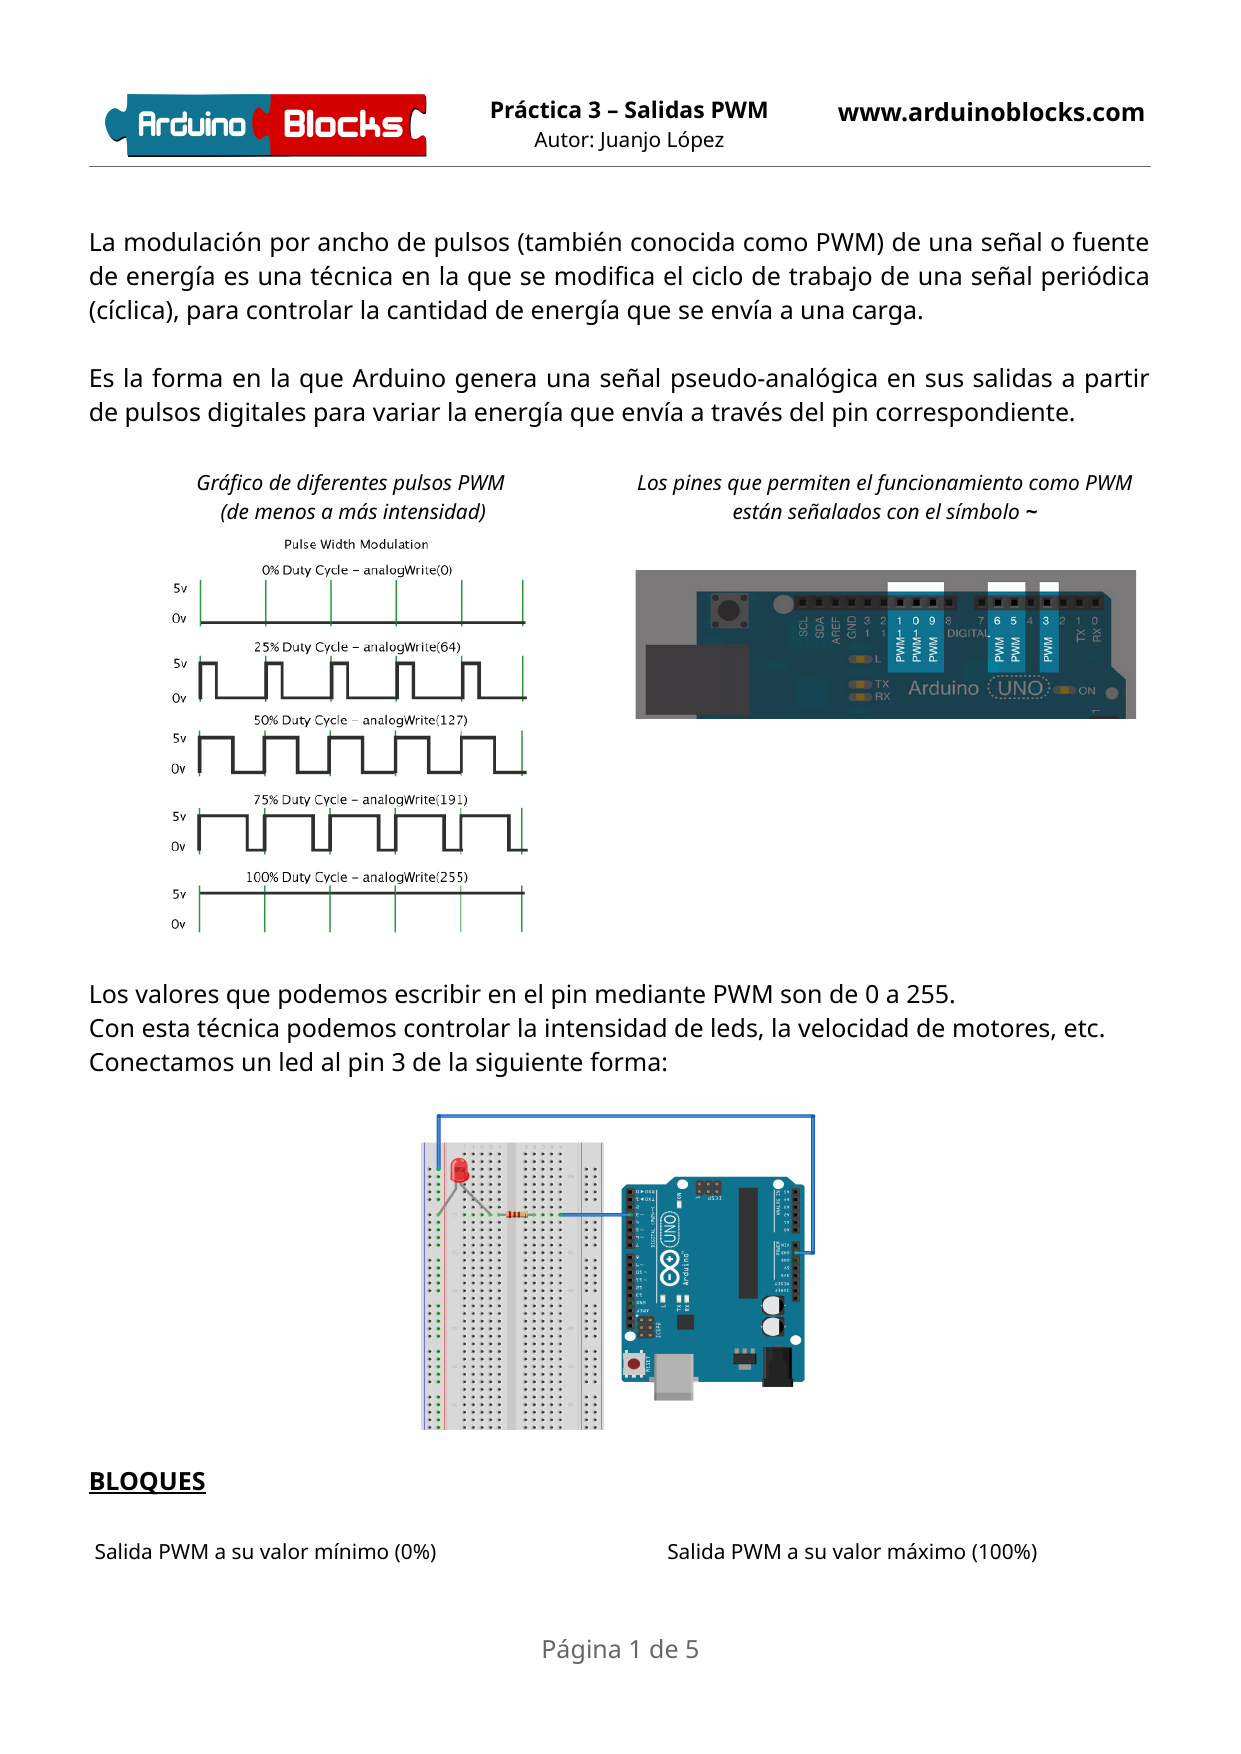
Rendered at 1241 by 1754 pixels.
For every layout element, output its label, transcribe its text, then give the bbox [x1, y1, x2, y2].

picture [635, 570, 1137, 719]
table_header Salida PWM a su valor mínimo (0%) [89, 1531, 661, 1571]
table_header Salida PWM a su valor máximo (100%) [661, 1531, 1152, 1571]
picture [171, 536, 538, 937]
picture [421, 1113, 820, 1430]
table_header Gráfico de diferentes pulsos PWM (de menos a más intensidad) [89, 463, 620, 531]
text BLOQUES [88, 1463, 1152, 1497]
text La modulación por ancho de pulsos (también conocida como PWM) de una señal o fuente de energía es una técnica en la que se modifica el ciclo de trabajo de una señal periódica (cíclica), para controlar la cantidad de energía que se envía a una carga. [88, 224, 1152, 326]
text Los valores que podemos escribir en el pin mediante PWM son de 0 a 255. [88, 977, 1152, 1011]
text Conectamos un led al pin 3 de la siguiente forma: [88, 1045, 1152, 1079]
table_cell [620, 531, 1152, 943]
table_cell [89, 531, 620, 943]
table_header Los pines que permiten el funcionamiento como PWM están señalados con el símbolo ~ [620, 463, 1152, 531]
text Es la forma en la que Arduino genera una señal pseudo-analógica en sus salidas a partir de pulsos digitales para variar la energía que envía a través del pin correspondiente. [88, 360, 1152, 428]
text Con esta técnica podemos controlar la intensidad de leds, la velocidad de motores, etc. [88, 1011, 1152, 1045]
picture [105, 94, 427, 157]
